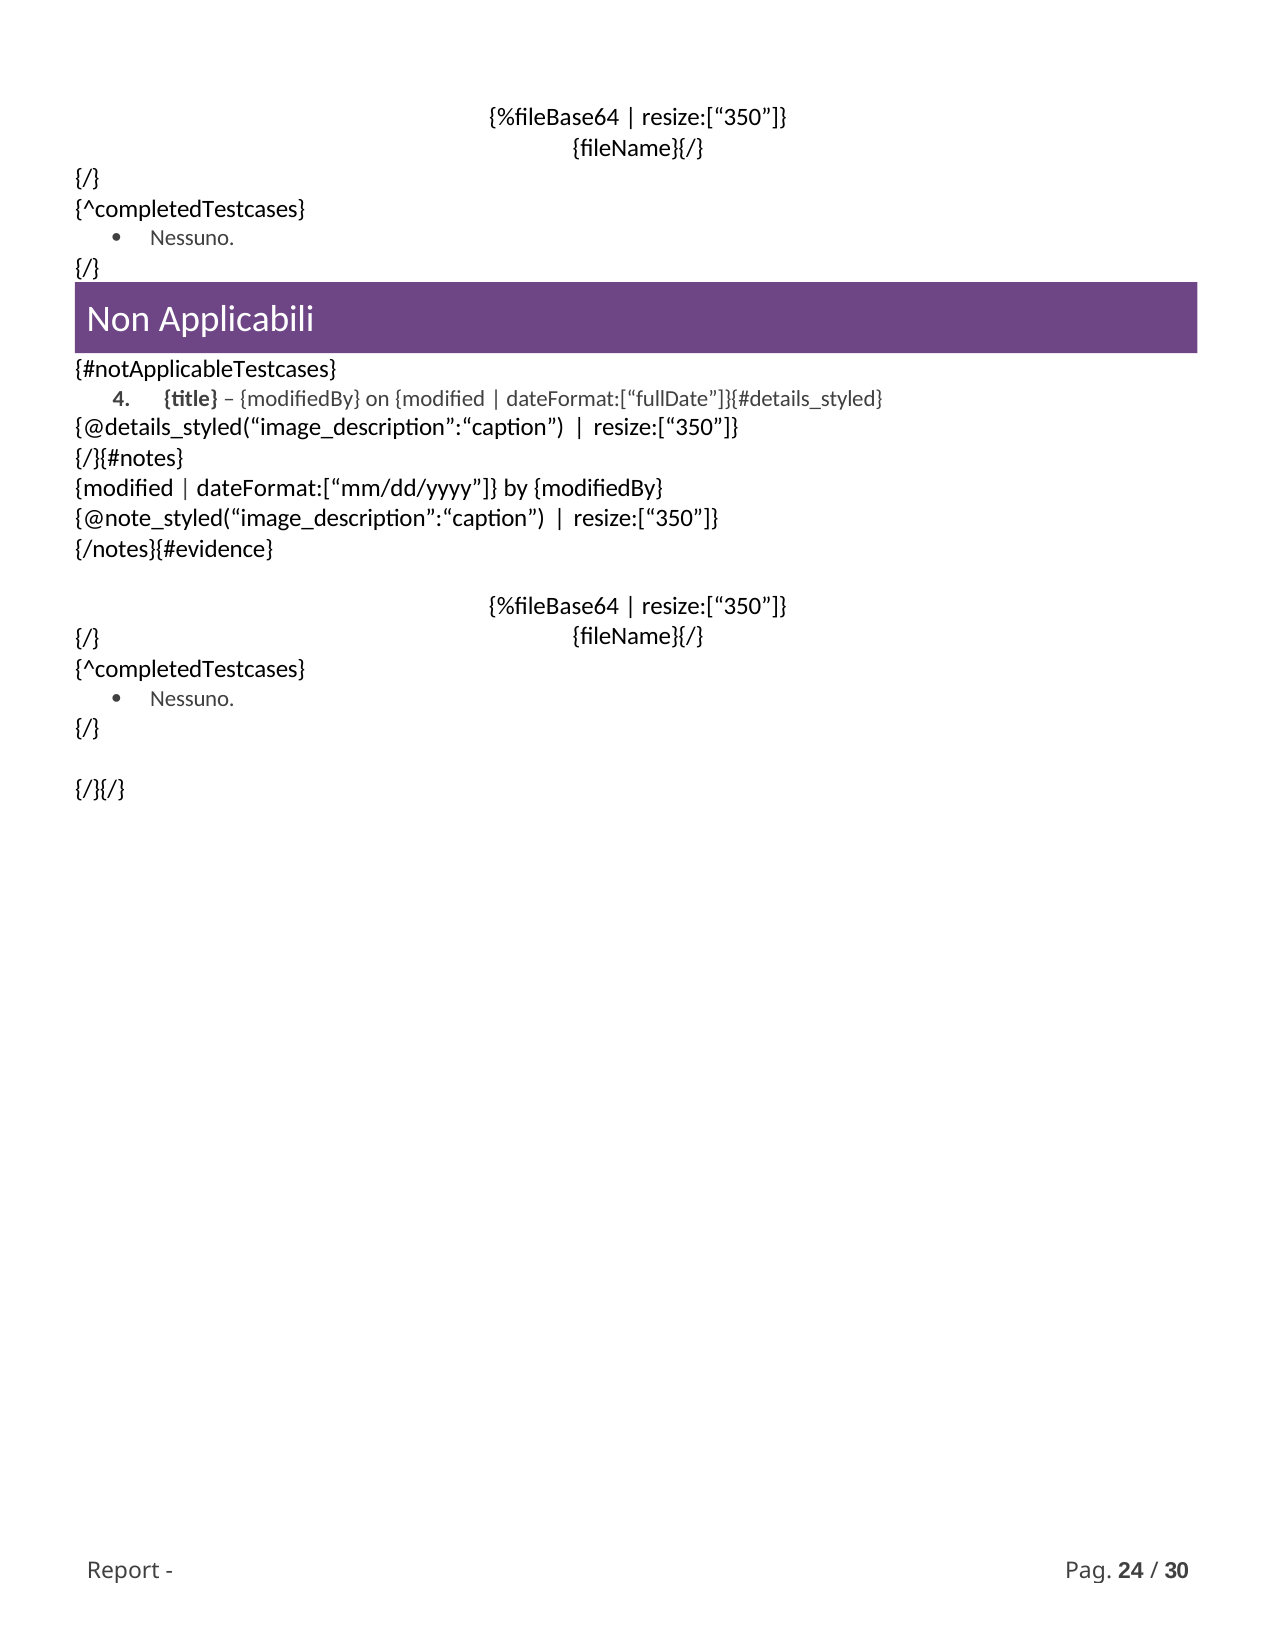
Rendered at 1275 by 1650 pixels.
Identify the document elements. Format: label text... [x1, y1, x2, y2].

text Non Applicabili [86, 295, 1198, 341]
text {@note_styled(“image_description”:“caption”) | resize:[“350”]} [75, 503, 1237, 533]
text {/}{/} [75, 773, 1237, 804]
text {fileName}{/} [450, 620, 826, 651]
text {/} [75, 713, 1237, 743]
text {/} [75, 162, 313, 193]
list Nessuno. [112, 683, 313, 712]
text {/} [75, 252, 1237, 282]
text {%fileBase64 | resize:[“350”]} [450, 101, 826, 132]
text {/} [75, 622, 313, 653]
text {#notApplicableTestcases} [75, 353, 1237, 384]
list {title} – {modifiedBy} on {modified | dateFormat:[“fullDate”]}{#details_styled} [112, 384, 1237, 412]
text {^completedTestcases} [75, 193, 313, 223]
text {%fileBase64 | resize:[“350”]} [449, 592, 826, 620]
text {/notes}{#evidence} [75, 533, 1237, 563]
text {modified | dateFormat:[“mm/dd/yyyy”]} by {modifiedBy} [75, 472, 1237, 503]
text {@details_styled(“image_description”:“caption”) | resize:[“350”]} [75, 412, 1237, 442]
text {/}{#notes} [75, 442, 1237, 472]
list Nessuno. [112, 223, 313, 251]
text {^completedTestcases} [75, 653, 313, 683]
text {fileName}{/} [450, 132, 826, 162]
